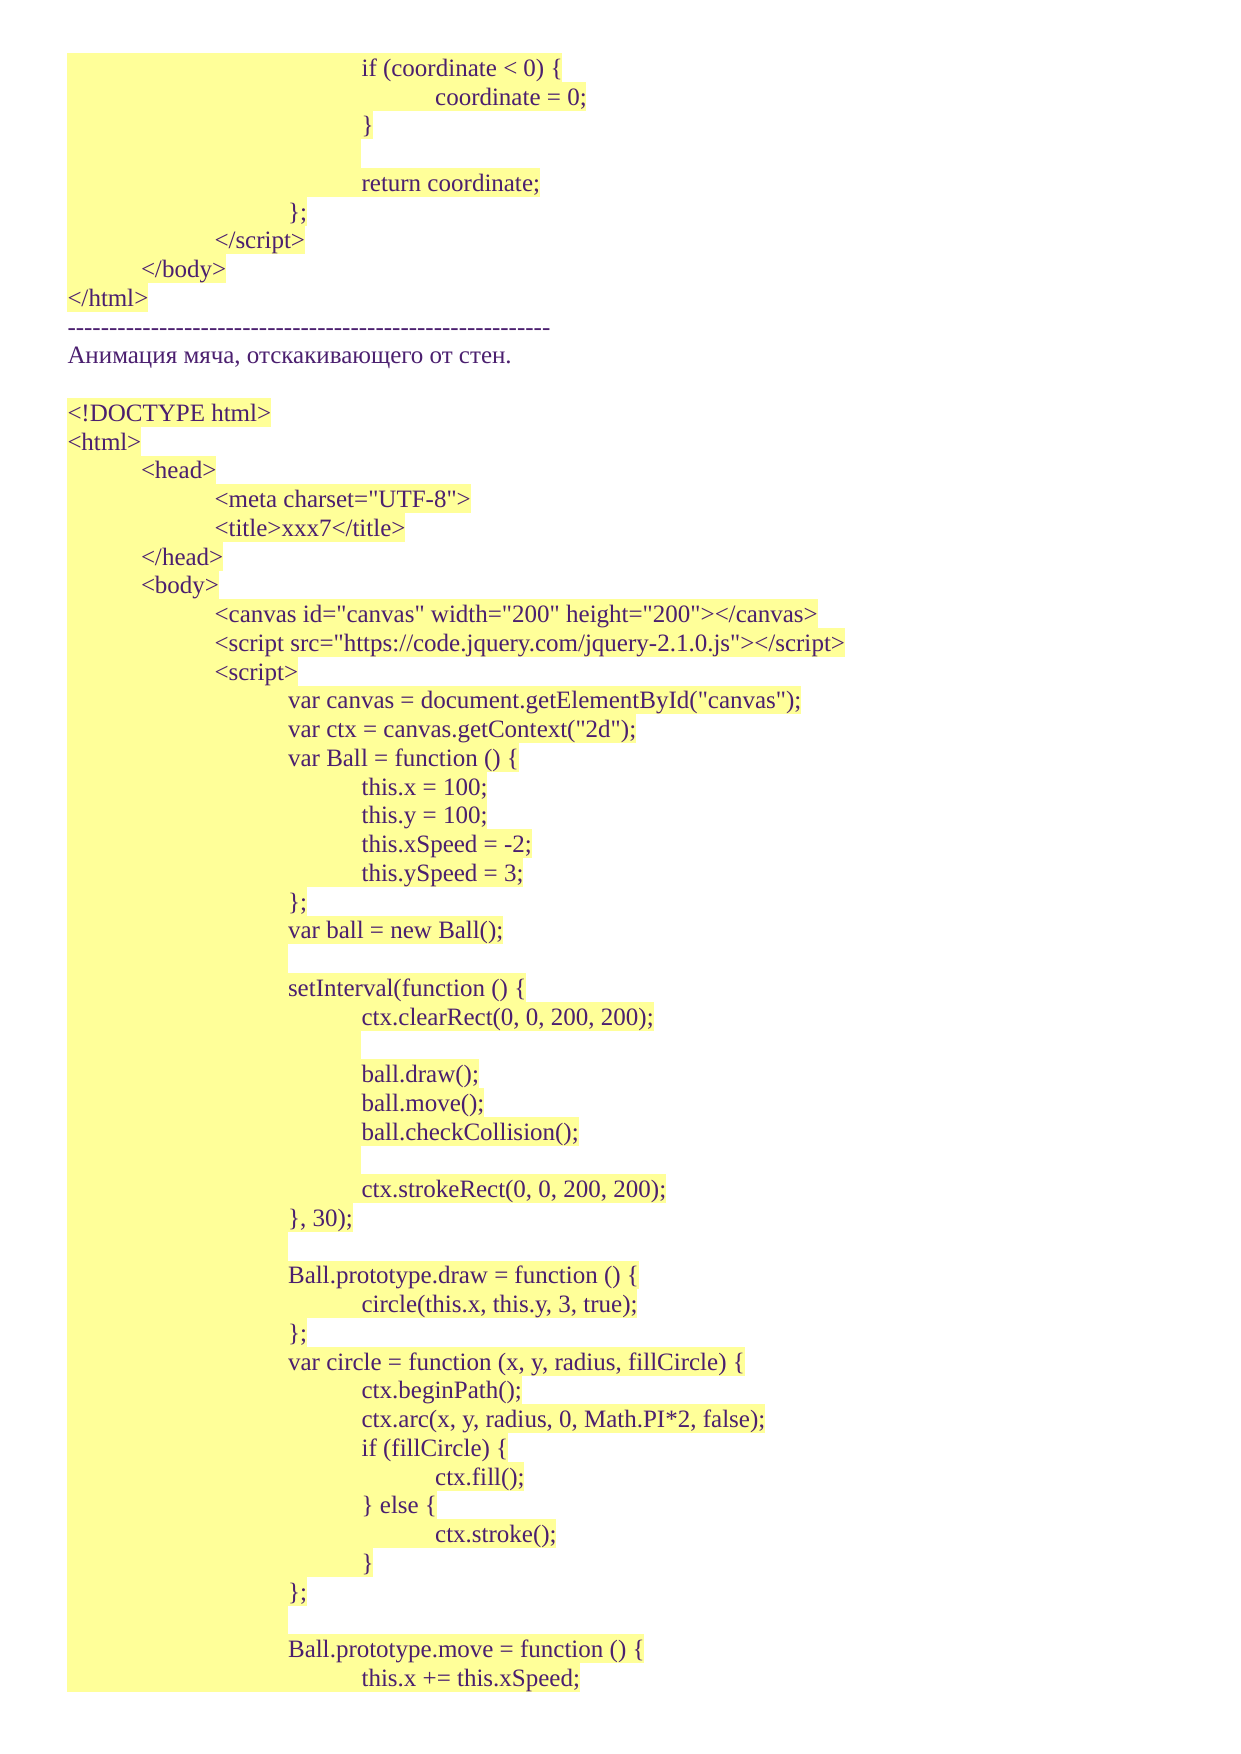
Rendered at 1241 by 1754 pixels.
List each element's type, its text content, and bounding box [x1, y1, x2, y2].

text this.x += this.xSpeed; [67, 1663, 1183, 1692]
text ctx.clearRect(0, 0, 200, 200); [67, 1002, 1183, 1031]
text Ball.prototype.move = function () { [67, 1634, 1183, 1663]
text <title>xxx7</title> [67, 513, 1183, 542]
text if (fillCircle) { [67, 1433, 1183, 1462]
text var ball = new Ball(); [67, 916, 1183, 944]
text <script src="https://code.jquery.com/jquery-2.1.0.js"></script> [67, 628, 1183, 657]
text </script> [67, 226, 1183, 254]
text </head> [67, 542, 1183, 571]
text setInterval(function () { [67, 973, 1183, 1002]
text ctx.stroke(); [67, 1519, 1183, 1548]
text if (coordinate < 0) { [67, 53, 1183, 82]
text var circle = function (x, y, radius, fillCircle) { [67, 1347, 1183, 1376]
text <html> [67, 427, 1183, 456]
text <head> [67, 456, 1183, 484]
text Анимация мяча, отскакивающего от стен. [67, 341, 1183, 369]
text Ball.prototype.draw = function () { [67, 1261, 1183, 1289]
text ctx.fill(); [67, 1462, 1183, 1491]
text var canvas = document.getElementById("canvas"); [67, 686, 1183, 714]
text this.y = 100; [67, 801, 1183, 829]
text <script> [67, 657, 1183, 686]
text return coordinate; [67, 168, 1183, 197]
text this.xSpeed = -2; [67, 829, 1183, 858]
text }; [67, 1577, 1183, 1606]
text }, 30); [67, 1203, 1183, 1232]
text var Ball = function () { [67, 743, 1183, 772]
text }; [67, 197, 1183, 226]
text circle(this.x, this.y, 3, true); [67, 1289, 1183, 1318]
text ball.checkCollision(); [67, 1117, 1183, 1146]
text }; [67, 887, 1183, 916]
text } [67, 1548, 1183, 1577]
text <body> [67, 571, 1183, 599]
text coordinate = 0; [67, 82, 1183, 111]
text <meta charset="UTF-8"> [67, 484, 1183, 513]
text }; [67, 1318, 1183, 1347]
text ctx.arc(x, y, radius, 0, Math.PI*2, false); [67, 1404, 1183, 1433]
text ctx.beginPath(); [67, 1376, 1183, 1404]
text this.ySpeed = 3; [67, 858, 1183, 887]
text ball.draw(); [67, 1059, 1183, 1088]
text var ctx = canvas.getContext("2d"); [67, 714, 1183, 743]
text } [67, 111, 1183, 139]
text </html> [67, 283, 1183, 312]
text </body> [67, 254, 1183, 283]
text ---------------------------------------------------------- [67, 312, 1183, 341]
text ctx.strokeRect(0, 0, 200, 200); [67, 1174, 1183, 1203]
text <!DOCTYPE html> [67, 398, 1183, 427]
text this.x = 100; [67, 772, 1183, 801]
text } else { [67, 1491, 1183, 1519]
text <canvas id="canvas" width="200" height="200"></canvas> [67, 599, 1183, 628]
text ball.move(); [67, 1088, 1183, 1117]
